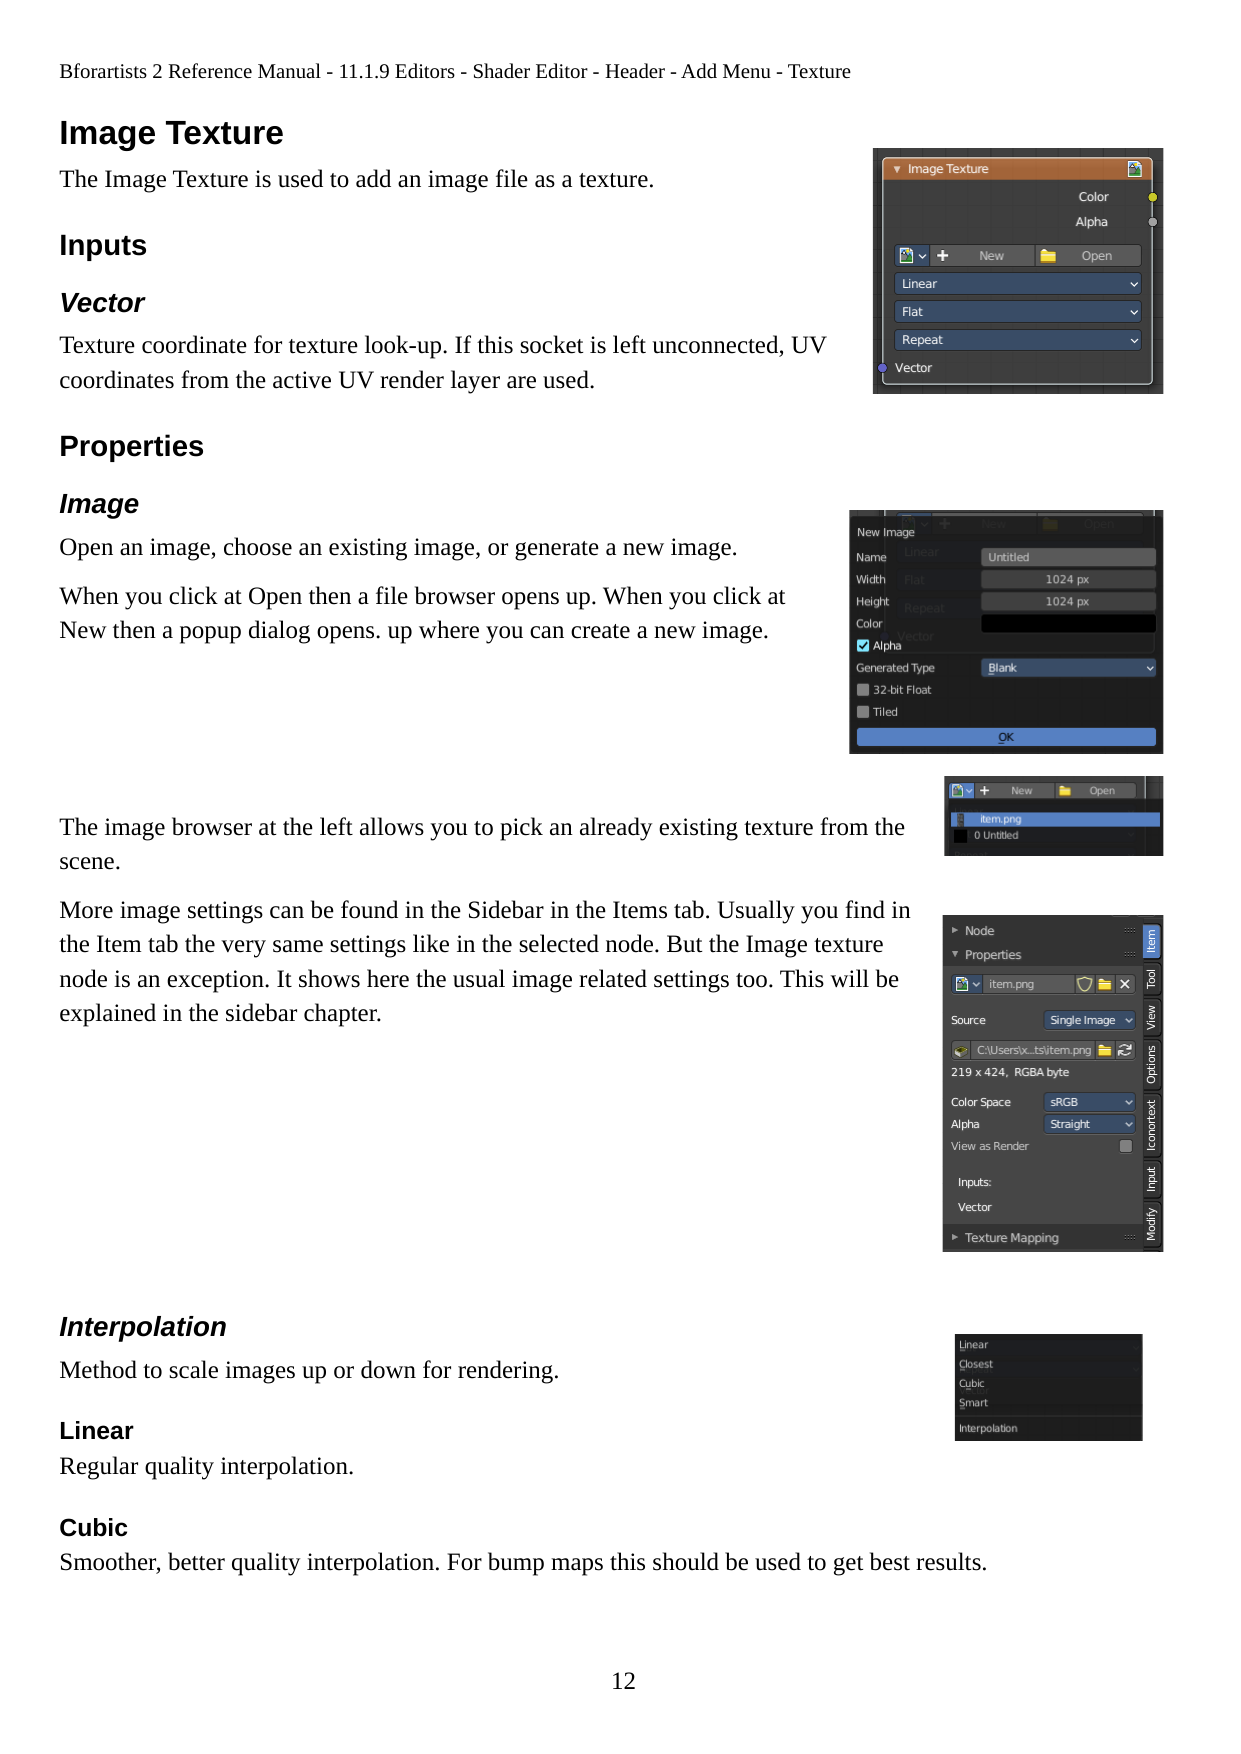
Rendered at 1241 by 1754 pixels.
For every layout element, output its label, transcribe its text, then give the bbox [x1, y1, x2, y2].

subtitle Interpolation [59, 1310, 1181, 1342]
picture [942, 915, 1164, 1252]
subtitle Cubic [59, 1513, 1181, 1541]
subtitle Linear [59, 1416, 1181, 1445]
subtitle Vector [59, 286, 872, 318]
text The image browser at the left allows you to pick an already existing texture from the scene. [59, 812, 1181, 875]
text Method to scale images up or down for rendering. [59, 1355, 954, 1383]
text Regular quality interpolation. [59, 1451, 1181, 1480]
text Smoother, better quality interpolation. For bump maps this should be used to get best results. [59, 1547, 1181, 1576]
text The Image Texture is used to add an image file as a texture. [59, 164, 872, 192]
subtitle Inputs [59, 227, 872, 261]
subtitle Image [59, 487, 1181, 519]
text More image settings can be found in the Sidebar in the Items tab. Usually you find in the Item tab the very same settings like in the selected node. But the Image texture node is an exception. It shows here the usual image related settings too. This will be explained in the sidebar chapter. [59, 895, 1181, 1027]
picture [944, 776, 1164, 856]
picture [954, 1334, 1143, 1441]
subtitle Image Texture [59, 113, 1181, 151]
text Texture coordinate for texture look-up. If this socket is left unconnected, UV coordinates from the active UV render layer are used. [59, 331, 872, 394]
subtitle [1164, 286, 1181, 318]
text Open an image, choose an existing image, or generate a new image. [59, 532, 849, 561]
text When you click at Open then a file browser opens up. When you click at New then a popup dialog opens. up where you can create a new image. [59, 581, 849, 644]
text [1143, 1355, 1181, 1383]
picture [849, 510, 1164, 754]
subtitle [1164, 227, 1181, 261]
picture [872, 148, 1164, 394]
subtitle Properties [59, 429, 1181, 462]
